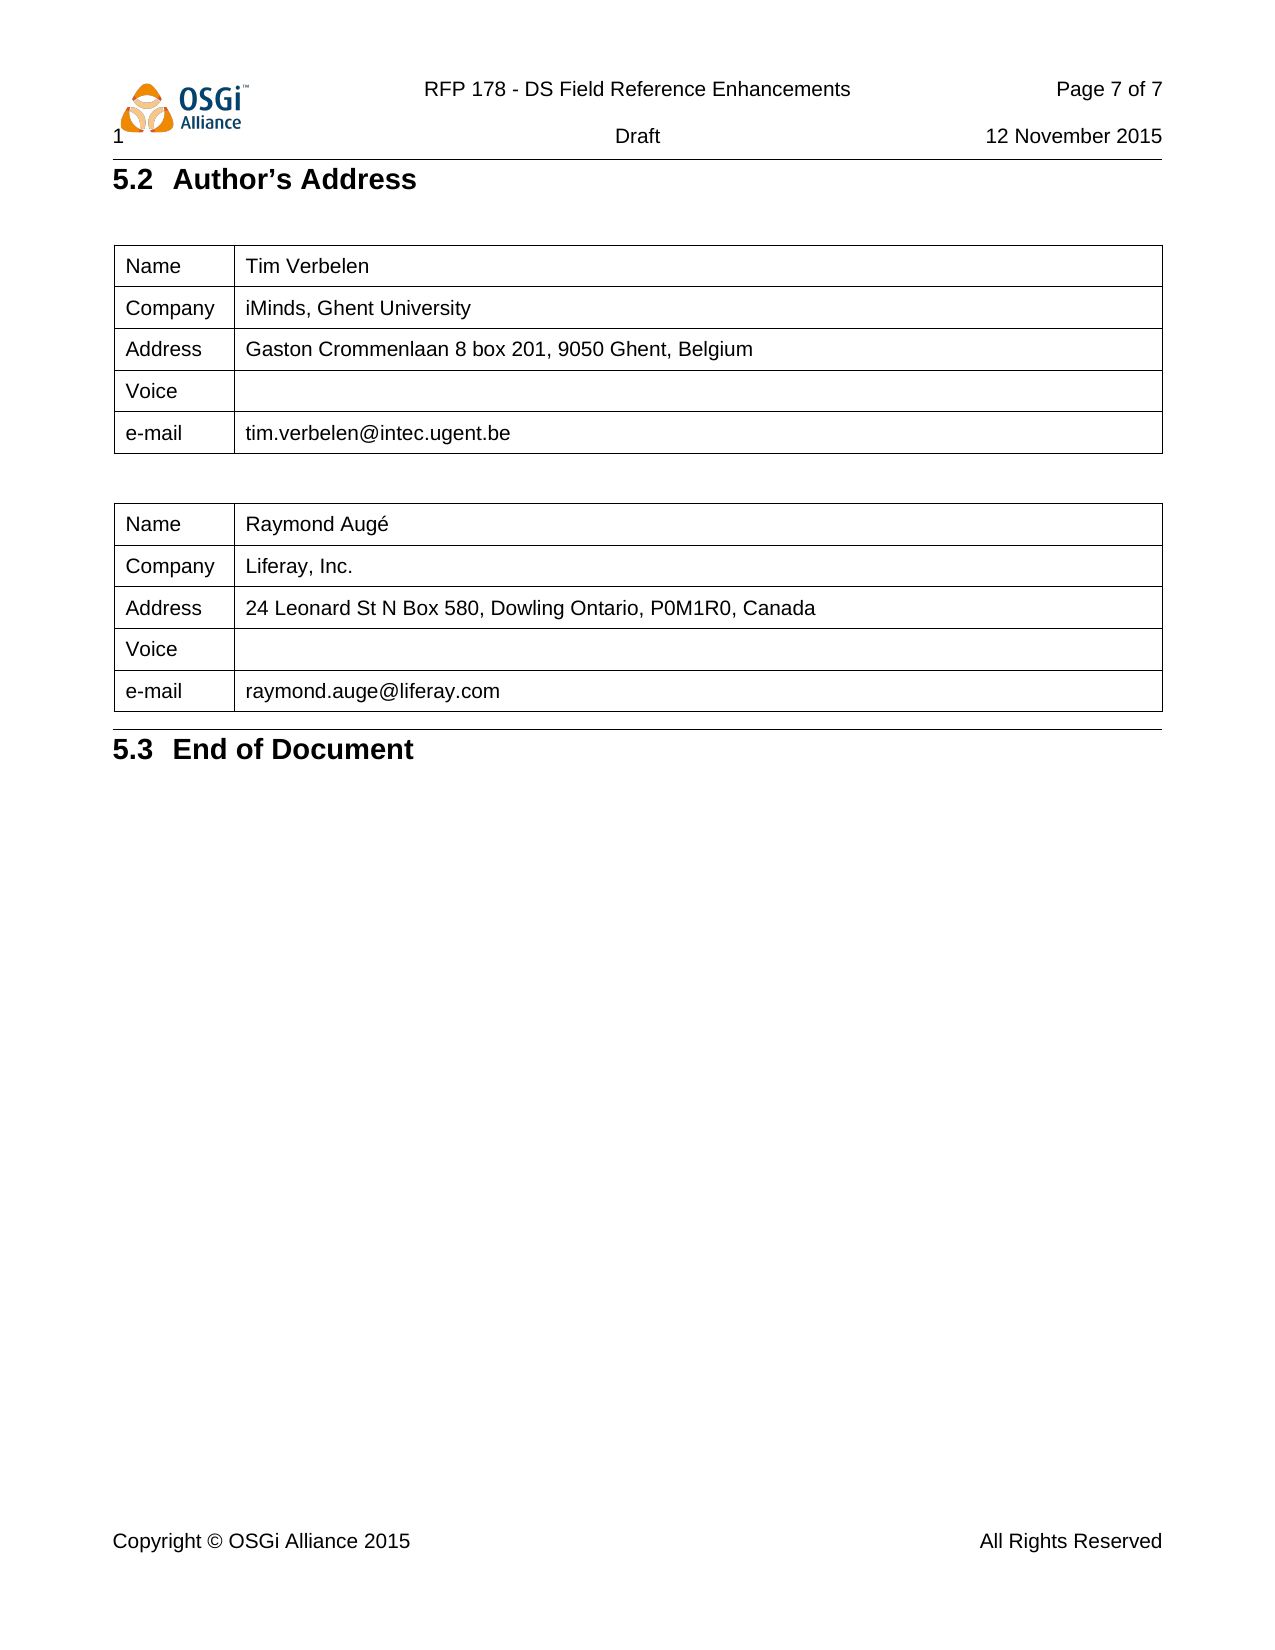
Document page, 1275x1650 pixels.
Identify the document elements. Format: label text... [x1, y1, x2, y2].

table_header Name [115, 504, 234, 544]
picture [113, 76, 257, 140]
table_cell 24 Leonard St N Box 580, Dowling Ontario, P0M1R0, Canada [235, 587, 1162, 628]
table_cell tim.verbelen@intec.ugent.be [235, 412, 1162, 453]
table_cell Address [115, 587, 234, 628]
table_header Raymond Augé [235, 504, 1162, 544]
table_header Name [115, 246, 234, 286]
table_cell Liferay, Inc. [235, 546, 1162, 586]
table_cell raymond.auge@liferay.com [235, 671, 1162, 711]
subtitle End of Document [112, 730, 1162, 766]
table_cell Gaston Crommenlaan 8 box 201, 9050 Ghent, Belgium [235, 329, 1162, 369]
table_cell e-mail [115, 412, 234, 453]
table_cell Voice [115, 629, 234, 669]
table_cell e-mail [115, 671, 234, 711]
table_cell [235, 629, 1162, 669]
table_cell iMinds, Ghent University [235, 287, 1162, 328]
table_cell Company [115, 287, 234, 328]
subtitle Author’s Address [112, 160, 1162, 196]
table_header Tim Verbelen [235, 246, 1162, 286]
table_cell [235, 371, 1162, 411]
table_cell Voice [115, 371, 234, 411]
table_cell Address [115, 329, 234, 369]
table_cell Company [115, 546, 234, 586]
